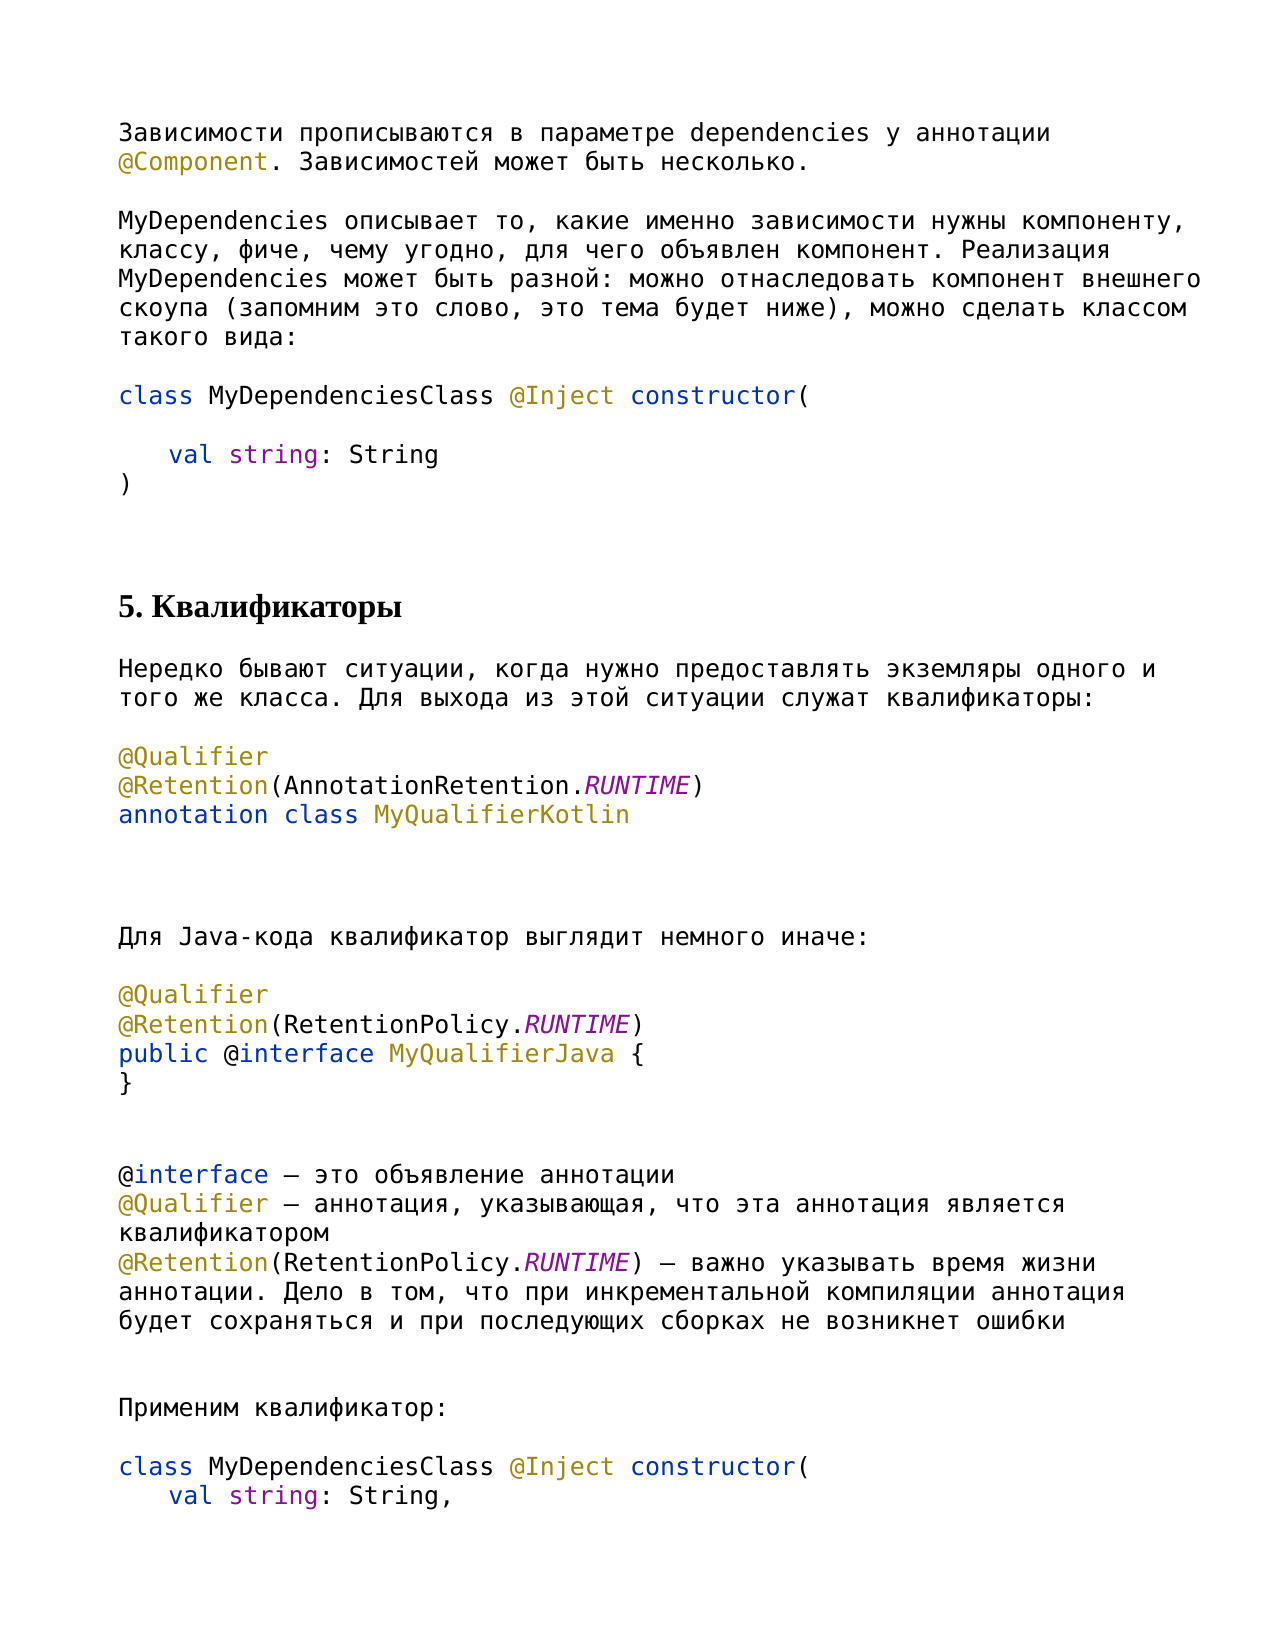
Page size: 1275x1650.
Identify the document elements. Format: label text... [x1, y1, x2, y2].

text 5. Квалификаторы [118, 587, 1206, 625]
text val string: String [118, 440, 1206, 469]
text @Retention(RetentionPolicy.RUNTIME) [118, 1010, 1206, 1039]
text Для Java-кода квалификатор выглядит немного иначе: [118, 922, 1206, 951]
text class MyDependenciesClass @Inject constructor( [118, 1452, 1206, 1481]
text MyDependencies описывает то, какие именно зависимости нужны компоненту, классу, фиче, чему угодно, для чего объявлен компонент. Реализация MyDependencies может быть разной: можно отнаследовать компонент внешнего скоупа (запомним это слово, это тема будет ниже), можно сделать классом такого вида: [118, 206, 1206, 352]
text @Qualifier – аннотация, указывающая, что эта аннотация является квалификатором [118, 1189, 1206, 1248]
text @Retention(RetentionPolicy.RUNTIME) – важно указывать время жизни аннотации. Дело в том, что при инкрементальной компиляции аннотация будет сохраняться и при последующих сборках не возникнет ошибки [118, 1248, 1206, 1335]
text Нередко бывают ситуации, когда нужно предоставлять экземляры одного и того же класса. Для выхода из этой ситуации служат квалификаторы: [118, 654, 1206, 713]
text class MyDependenciesClass @Inject constructor( [118, 381, 1206, 410]
text Применим квалификатор: [118, 1394, 1206, 1423]
text Зависимости прописываются в параметре dependencies у аннотации @Component. Зависимостей может быть несколько. [118, 118, 1206, 176]
text @Qualifier [118, 742, 1206, 771]
text ) [118, 469, 1206, 498]
text public @interface MyQualifierJava { [118, 1039, 1206, 1068]
text @interface – это объявление аннотации [118, 1160, 1206, 1189]
text annotation class MyQualifierKotlin [118, 801, 1206, 830]
text @Retention(AnnotationRetention.RUNTIME) [118, 771, 1206, 801]
text } [118, 1068, 1206, 1097]
text @Qualifier [118, 981, 1206, 1010]
text val string: String, [118, 1481, 1206, 1511]
